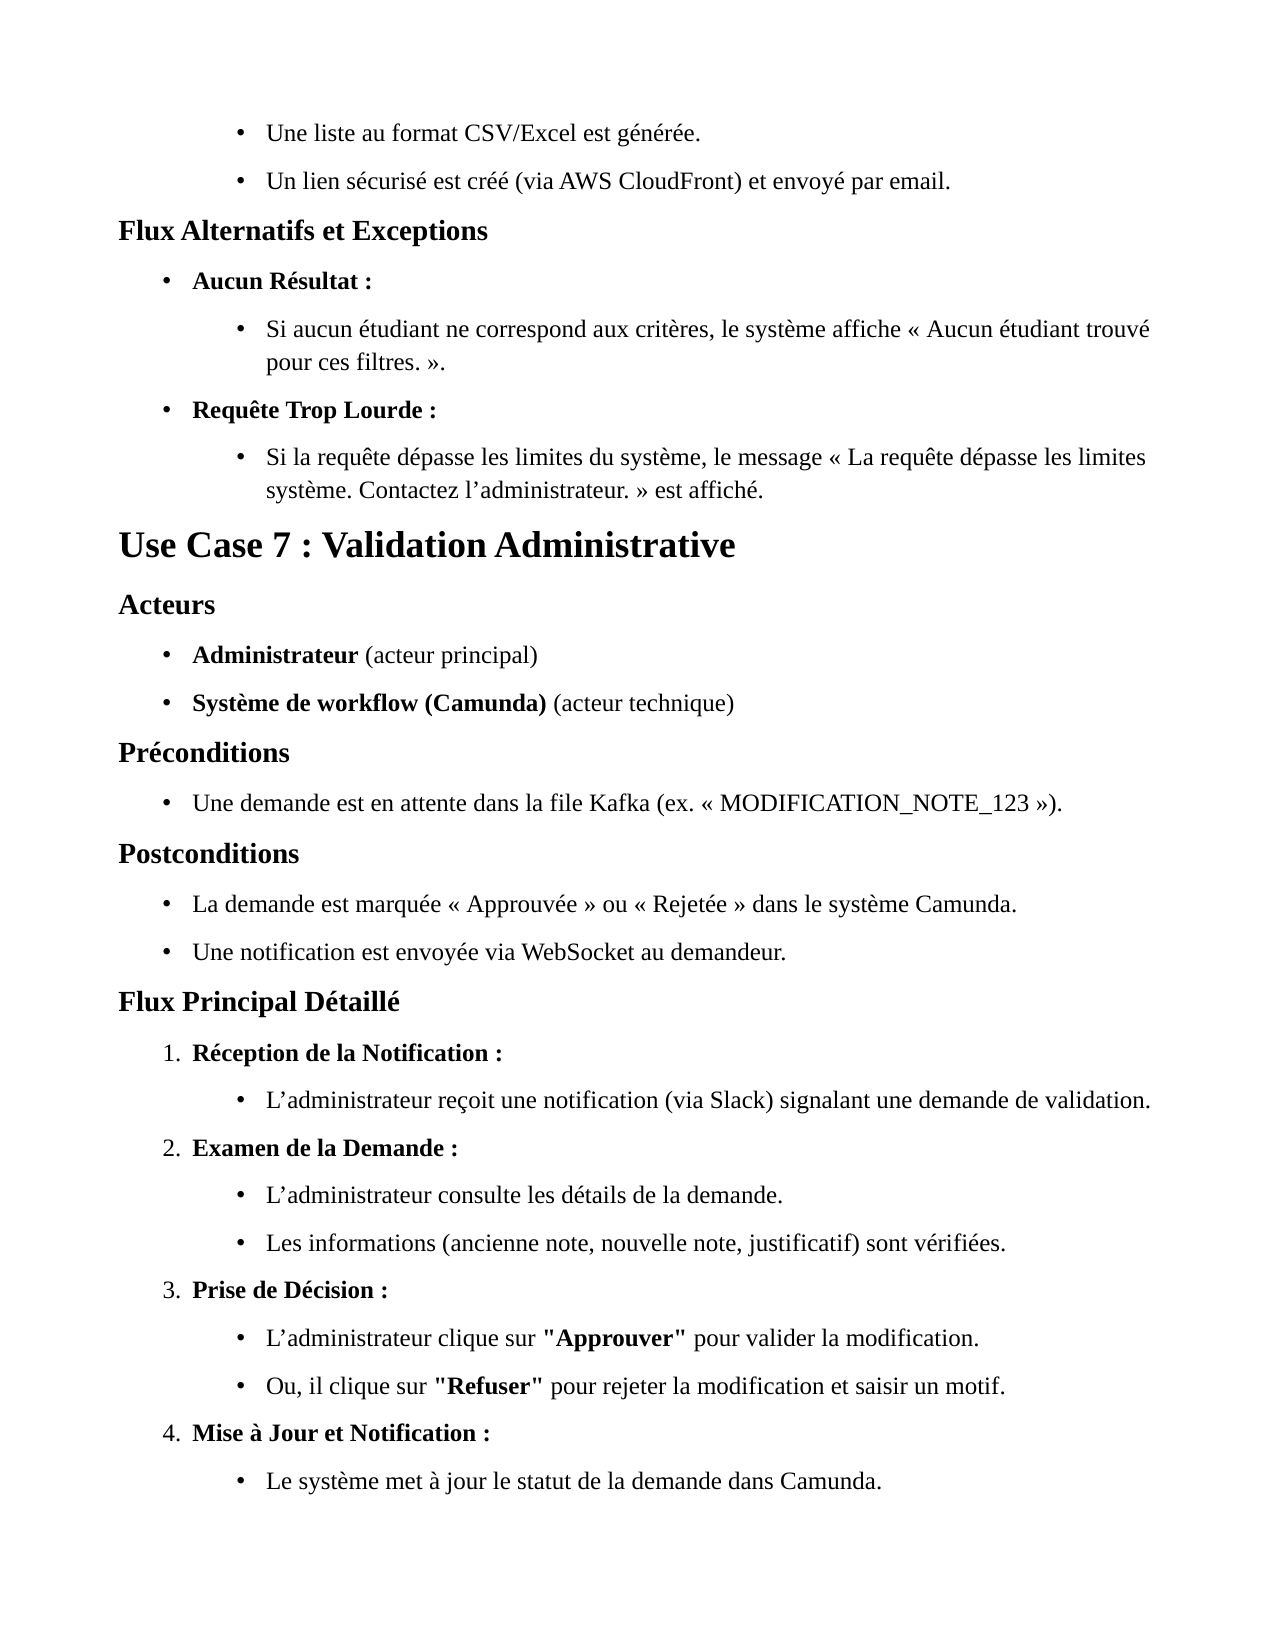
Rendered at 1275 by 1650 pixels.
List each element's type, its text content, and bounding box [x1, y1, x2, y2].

list Si la requête dépasse les limites du système, le message « La requête dépasse les limites système. Contactez l’administrateur. » est affiché. [236, 442, 1157, 504]
list Aucun Résultat : [162, 266, 1157, 295]
list Une notification est envoyée via WebSocket au demandeur. [162, 937, 1157, 966]
list Un lien sécurisé est créé (via AWS CloudFront) et envoyé par email. [236, 166, 1157, 194]
list L’administrateur clique sur "Approuver" pour valider la modification. [236, 1323, 1157, 1352]
subtitle Préconditions [118, 735, 1157, 769]
list Le système met à jour le statut de la demande dans Camunda. [236, 1466, 1157, 1495]
subtitle Acteurs [118, 587, 1157, 621]
list Les informations (ancienne note, nouvelle note, justificatif) sont vérifiées. [236, 1228, 1157, 1257]
list Mise à Jour et Notification : [162, 1418, 1157, 1447]
subtitle Use Case 7 : Validation Administrative [118, 523, 1157, 566]
list Réception de la Notification : [162, 1038, 1157, 1066]
list La demande est marquée « Approuvée » ou « Rejetée » dans le système Camunda. [162, 889, 1157, 918]
list Administrateur (acteur principal) [162, 640, 1157, 669]
list Ou, il clique sur "Refuser" pour rejeter la modification et saisir un motif. [236, 1371, 1157, 1399]
subtitle Flux Alternatifs et Exceptions [118, 213, 1157, 247]
list Une liste au format CSV/Excel est générée. [236, 118, 1157, 147]
list L’administrateur reçoit une notification (via Slack) signalant une demande de validation. [236, 1085, 1157, 1114]
list Requête Trop Lourde : [162, 395, 1157, 423]
subtitle Flux Principal Détaillé [118, 984, 1157, 1018]
list Une demande est en attente dans la file Kafka (ex. « MODIFICATION_NOTE_123 »). [162, 788, 1157, 817]
list Prise de Décision : [162, 1276, 1157, 1304]
list Si aucun étudiant ne correspond aux critères, le système affiche « Aucun étudiant trouvé pour ces filtres. ». [236, 314, 1157, 376]
list Examen de la Demande : [162, 1133, 1157, 1162]
subtitle Postconditions [118, 836, 1157, 870]
list L’administrateur consulte les détails de la demande. [236, 1180, 1157, 1209]
list Système de workflow (Camunda) (acteur technique) [162, 688, 1157, 717]
